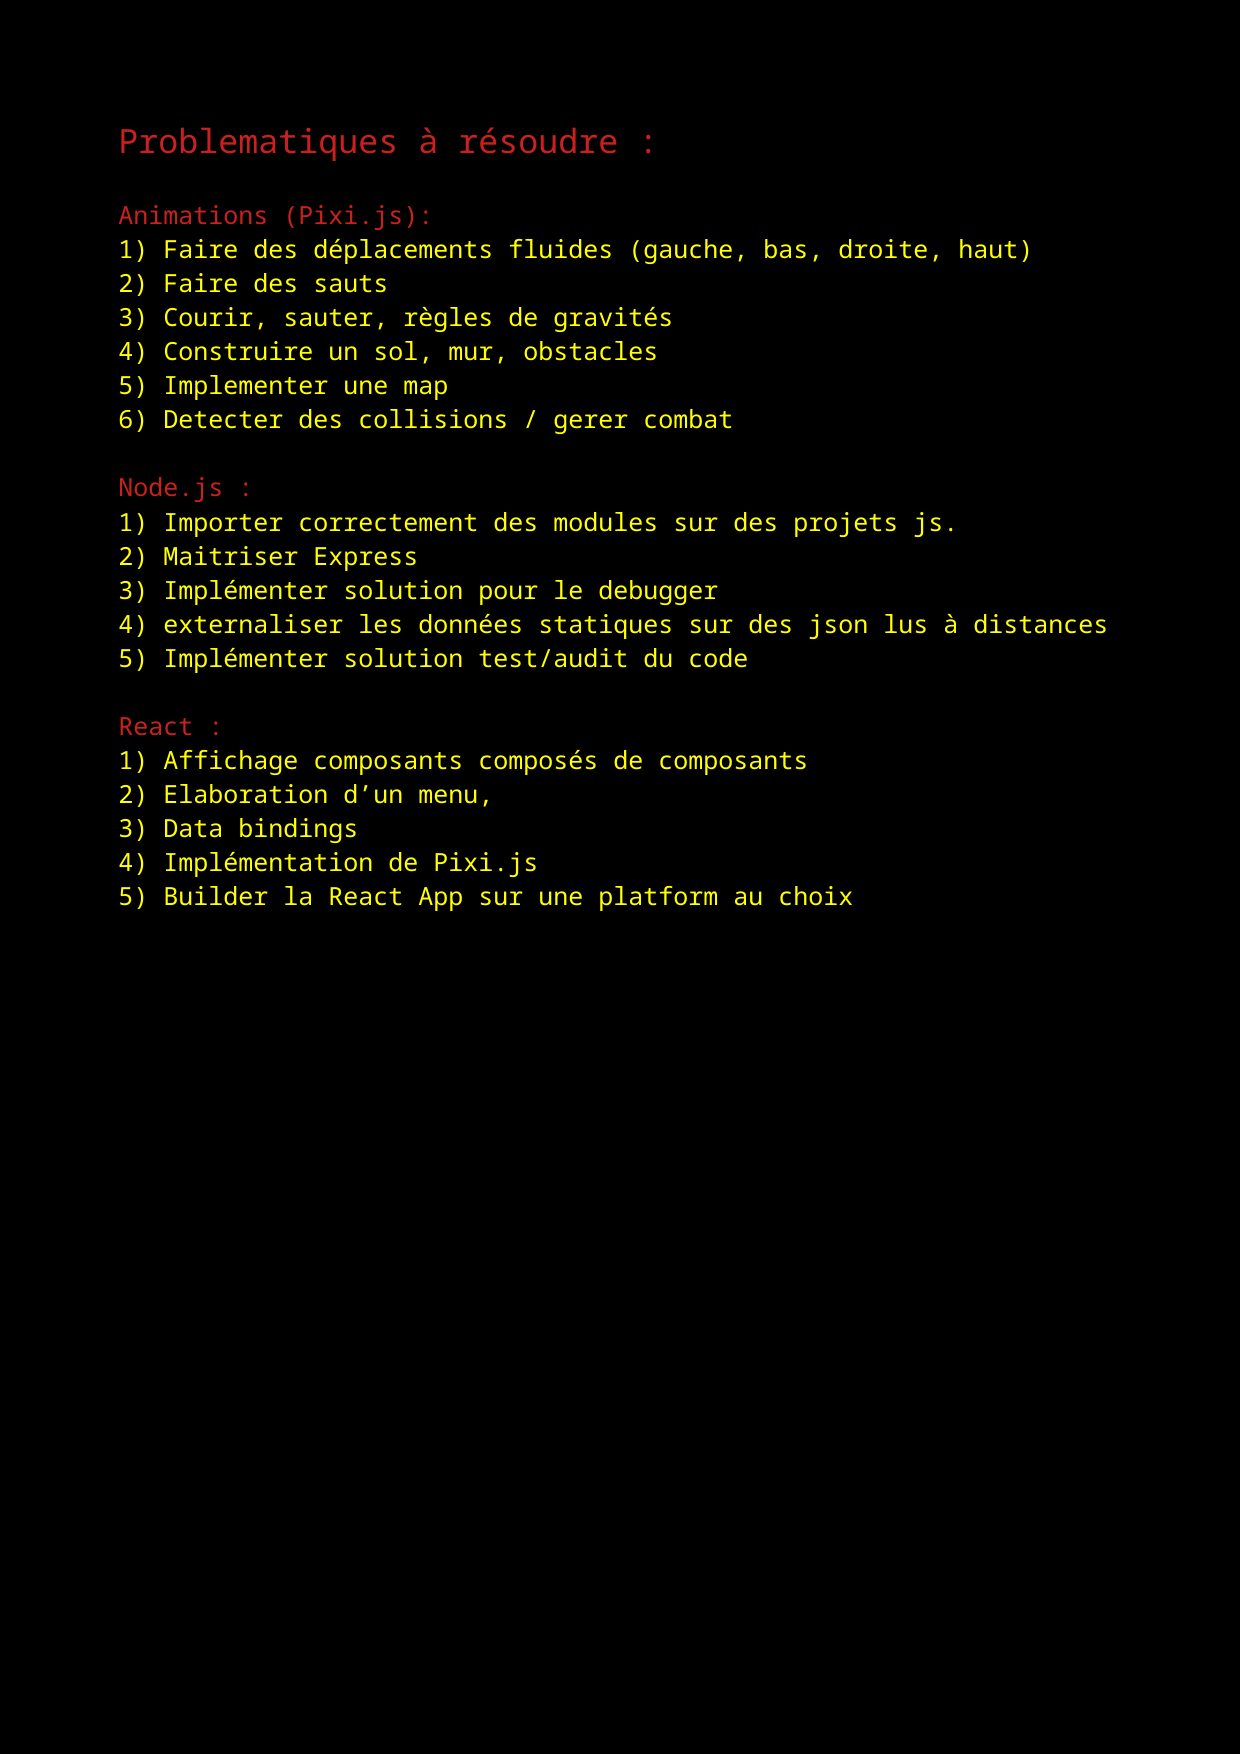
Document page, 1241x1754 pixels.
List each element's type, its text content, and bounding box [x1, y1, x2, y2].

text 2) Faire des sauts [118, 266, 1122, 300]
text 3) Courir, sauter, règles de gravités [118, 300, 1122, 334]
text Problematiques à résoudre : [118, 118, 1122, 163]
text 4) Construire un sol, mur, obstacles [118, 334, 1122, 368]
text 6) Detecter des collisions / gerer combat [118, 402, 1122, 436]
text 4) Implémentation de Pixi.js [118, 845, 1122, 879]
text 1) Importer correctement des modules sur des projets js. [118, 504, 1122, 538]
text 5) Implementer une map [118, 368, 1122, 402]
text 2) Elaboration d’un menu, [118, 777, 1122, 811]
text 1) Affichage composants composés de composants [118, 743, 1122, 777]
text 5) Implémenter solution test/audit du code [118, 640, 1122, 674]
text Animations (Pixi.js): [118, 198, 1122, 232]
text 2) Maitriser Express [118, 538, 1122, 572]
text 4) externaliser les données statiques sur des json lus à distances [118, 606, 1122, 640]
text Node.js : [118, 470, 1122, 504]
text 5) Builder la React App sur une platform au choix [118, 879, 1122, 913]
text 1) Faire des déplacements fluides (gauche, bas, droite, haut) [118, 232, 1122, 266]
text 3) Data bindings [118, 811, 1122, 845]
text React : [118, 708, 1122, 743]
text 3) Implémenter solution pour le debugger [118, 572, 1122, 606]
